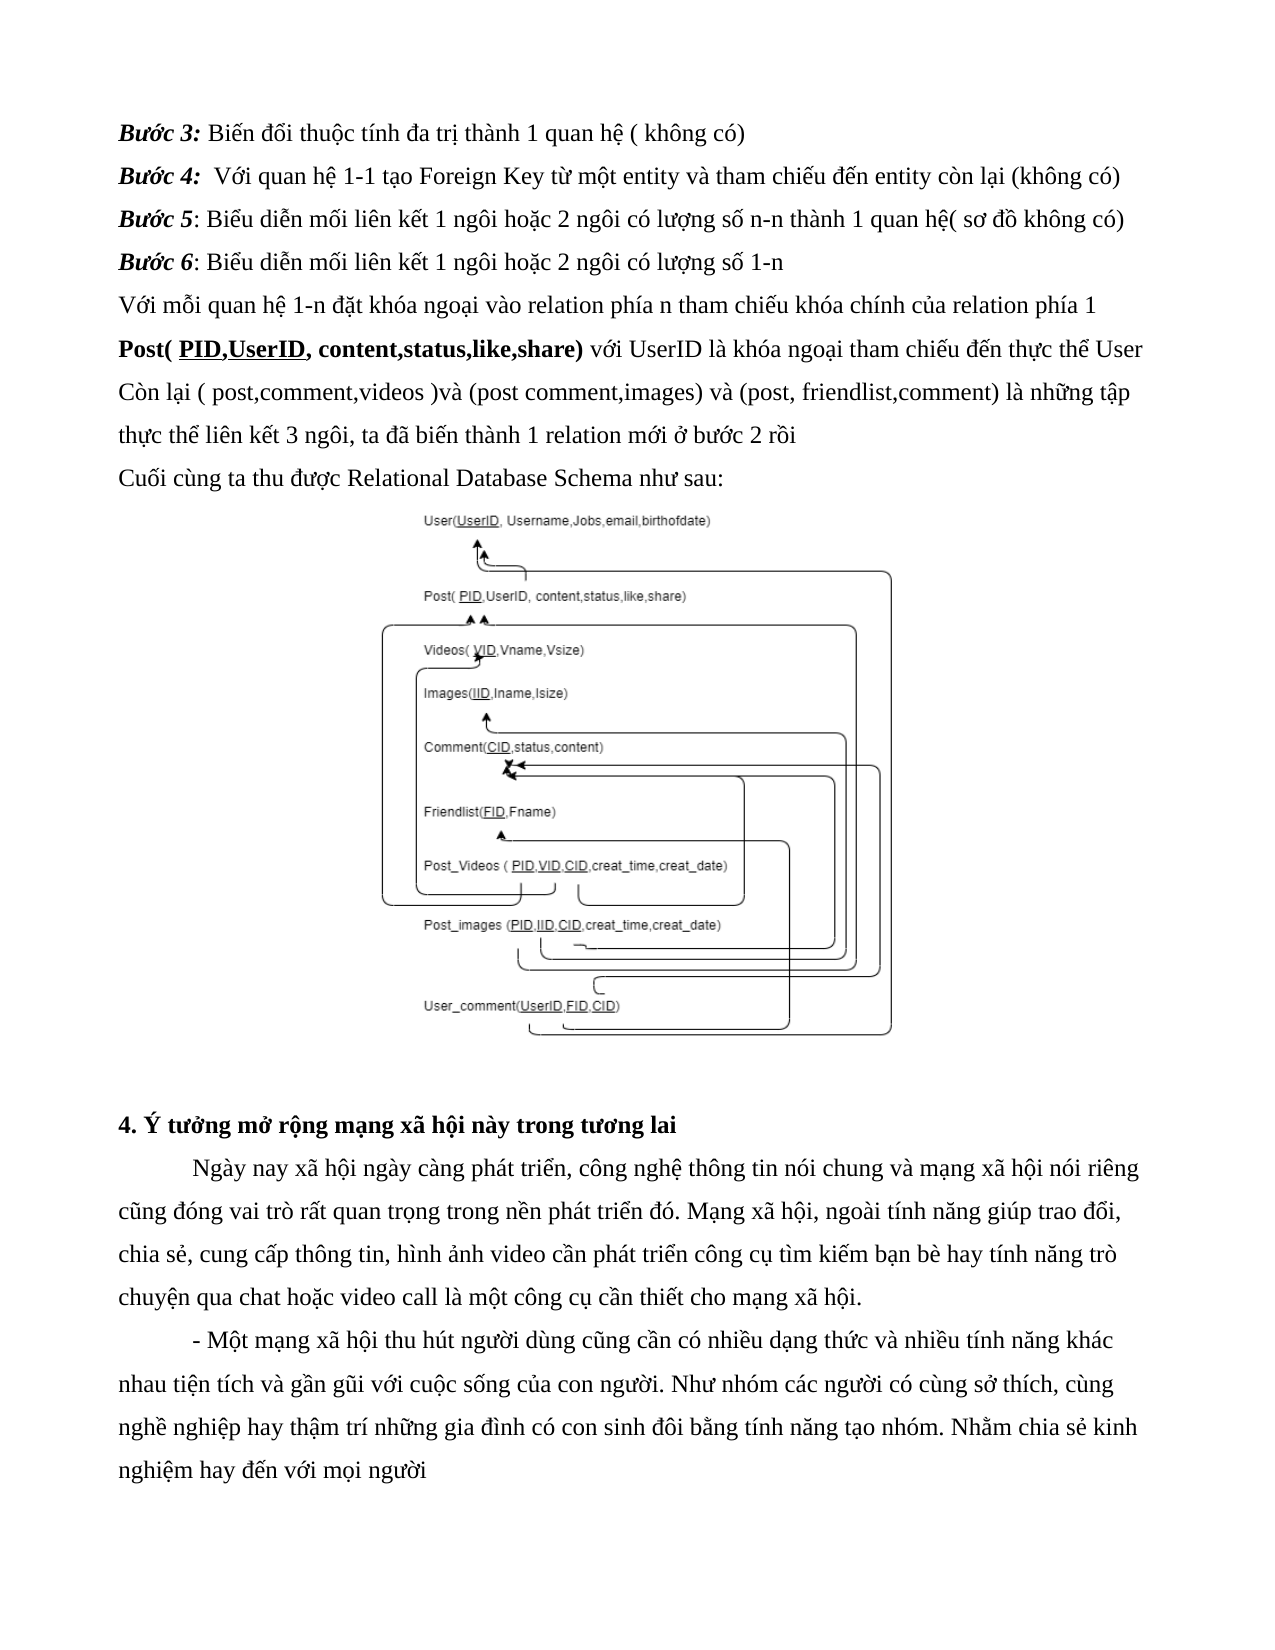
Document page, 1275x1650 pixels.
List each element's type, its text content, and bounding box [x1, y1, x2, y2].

text Với mỗi quan hệ 1-n đặt khóa ngoại vào relation phía n tham chiếu khóa chính của relation phía 1 [118, 291, 1157, 319]
text Bước 3: Biến đổi thuộc tính đa trị thành 1 quan hệ ( không có) [118, 118, 1157, 147]
text - Một mạng xã hội thu hút người dùng cũng cần có nhiều dạng thức và nhiều tính năng khác nhau tiện tích và gần gũi với cuộc sống của con người. Như nhóm các người có cùng sở thích, cùng nghề nghiệp hay thậm trí những gia đình có con sinh đôi bằng tính năng tạo nhóm. Nhằm chia sẻ kinh nghiệm hay đến với mọi người [118, 1326, 1157, 1484]
text Ngày nay xã hội ngày càng phát triển, công nghệ thông tin nói chung và mạng xã hội nói riêng cũng đóng vai trò rất quan trọng trong nền phát triển đó. Mạng xã hội, ngoài tính năng giúp trao đổi, chia sẻ, cung cấp thông tin, hình ảnh video cần phát triển công cụ tìm kiếm bạn bè hay tính năng trò chuyện qua chat hoặc video call là một công cụ cần thiết cho mạng xã hội. [118, 1153, 1157, 1311]
text Post( PID,UserID, content,status,like,share) với UserID là khóa ngoại tham chiếu đến thực thể User [118, 334, 1157, 362]
text Bước 5: Biểu diễn mối liên kết 1 ngôi hoặc 2 ngôi có lượng số n-n thành 1 quan hệ( sơ đồ không có) [118, 204, 1157, 233]
text Bước 6: Biểu diễn mối liên kết 1 ngôi hoặc 2 ngôi có lượng số 1-n [118, 247, 1157, 276]
text Bước 4: Với quan hệ 1-1 tạo Foreign Key từ một entity và tham chiếu đến entity còn lại (không có) [118, 161, 1157, 190]
text 4. Ý tưởng mở rộng mạng xã hội này trong tương lai [118, 1110, 1157, 1139]
text Còn lại ( post,comment,videos )và (post comment,images) và (post, friendlist,comment) là những tập thực thể liên kết 3 ngôi, ta đã biến thành 1 relation mới ở bước 2 rồi [118, 377, 1157, 449]
text Cuối cùng ta thu được Relational Database Schema như sau: [118, 463, 1157, 492]
picture [374, 506, 901, 1044]
